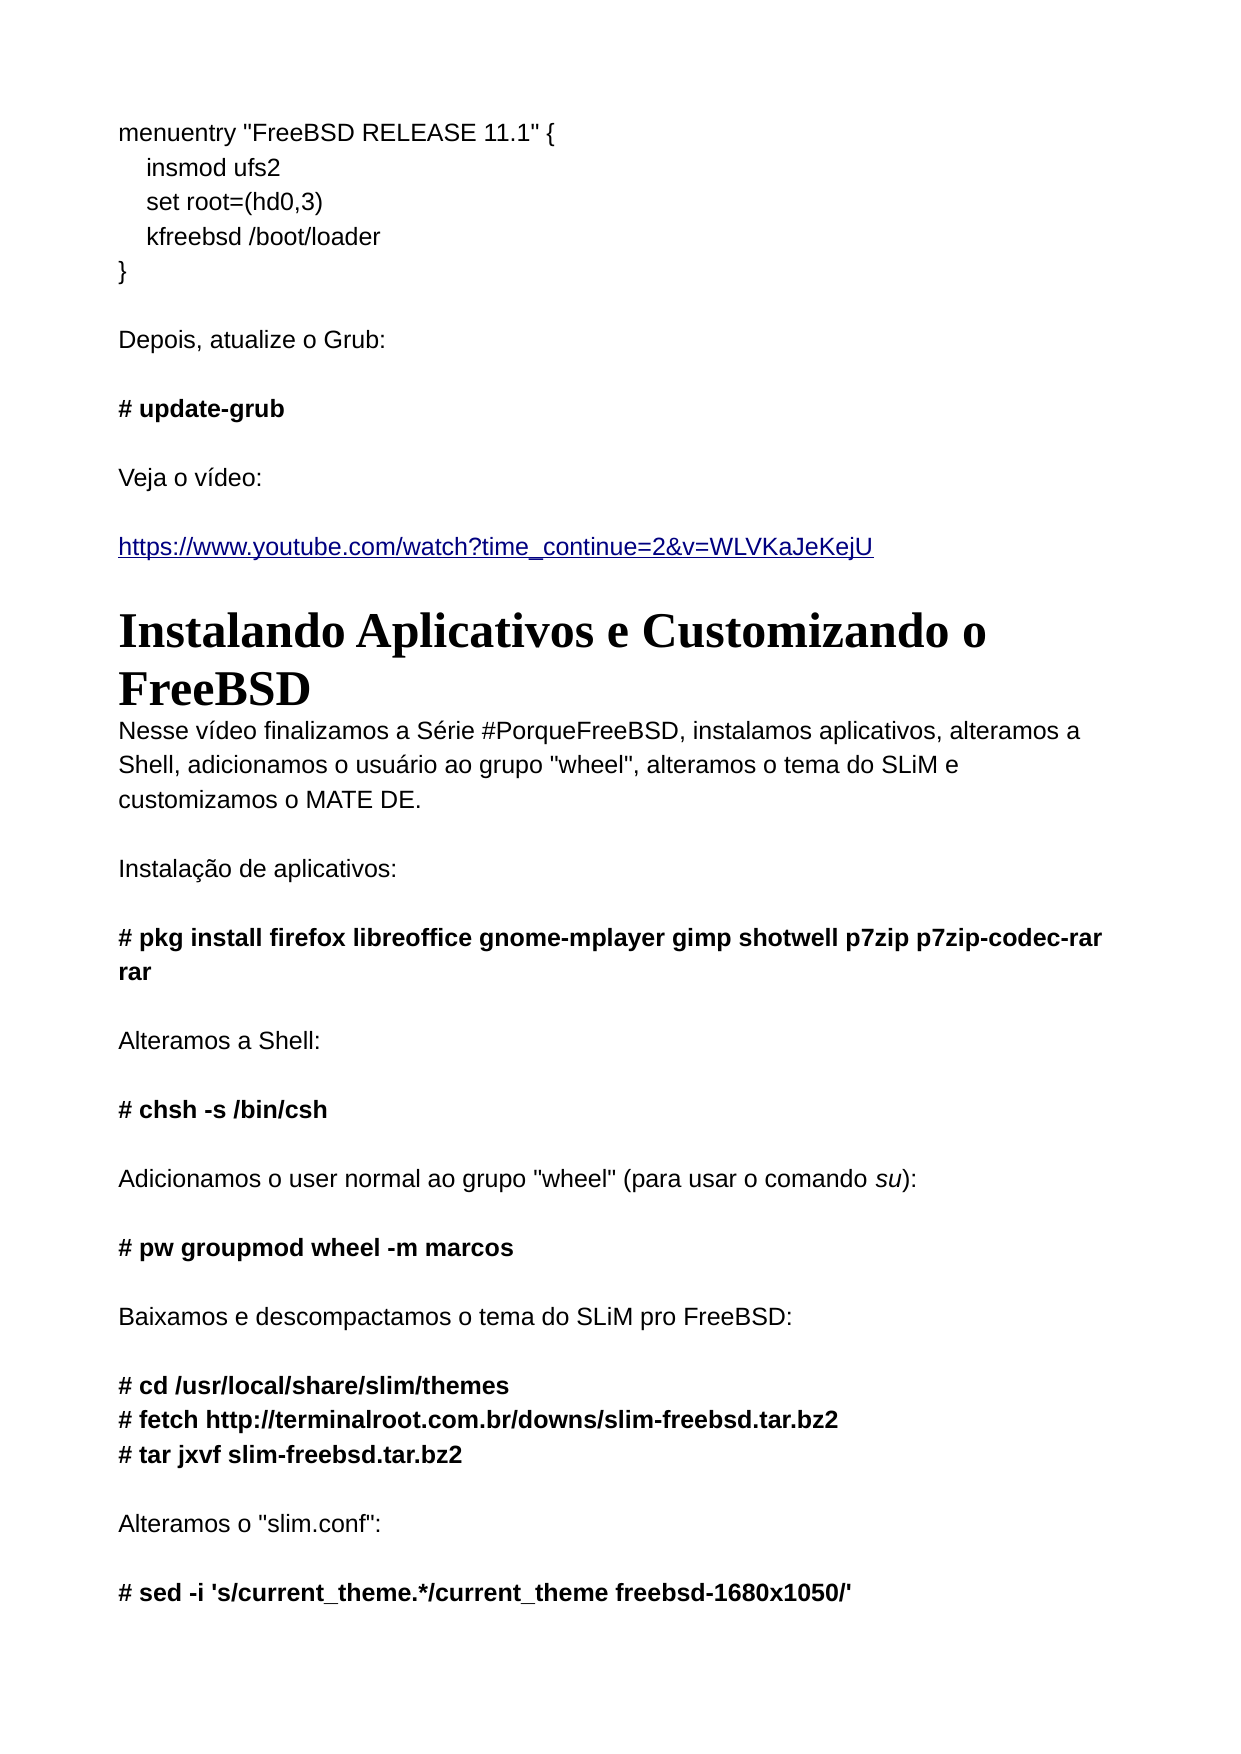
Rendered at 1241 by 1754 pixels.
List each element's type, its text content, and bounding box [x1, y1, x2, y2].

text Depois, atualize o Grub: # update-grub Veja o vídeo: [118, 291, 1122, 492]
subtitle Instalando Aplicativos e Customizando o FreeBSD [118, 601, 1122, 716]
text Nesse vídeo finalizamos a Série #PorqueFreeBSD, instalamos aplicativos, alteramos a Shell, adicionamos o usuário ao grupo "wheel", alteramos o tema do SLiM e customizamos o MATE DE. Instalação de aplicativos: # pkg install firefox libreoffice gnome-mplayer gimp shotwell p7zip p7zip-codec-rar rar Alteramos a Shell: # chsh -s /bin/csh Adicionamos o user normal ao grupo "wheel" (para usar o comando su): # pw groupmod wheel -m marcos Baixamos e descompactamos o tema do SLiM pro FreeBSD: # cd /usr/local/share/slim/themes # fetch http://terminalroot.com.br/downs/slim-freebsd.tar.bz2 # tar jxvf slim-freebsd.tar.bz2 Alteramos o "slim.conf": # sed -i 's/current_theme.*/current_theme freebsd-1680x1050/' [118, 716, 1122, 1607]
text menuentry "FreeBSD RELEASE 11.1" { insmod ufs2 set root=(hd0,3) kfreebsd /boot/loader } [118, 118, 1122, 285]
text https://www.youtube.com/watch?time_continue=2&v=WLVKaJeKejU [118, 532, 1122, 561]
